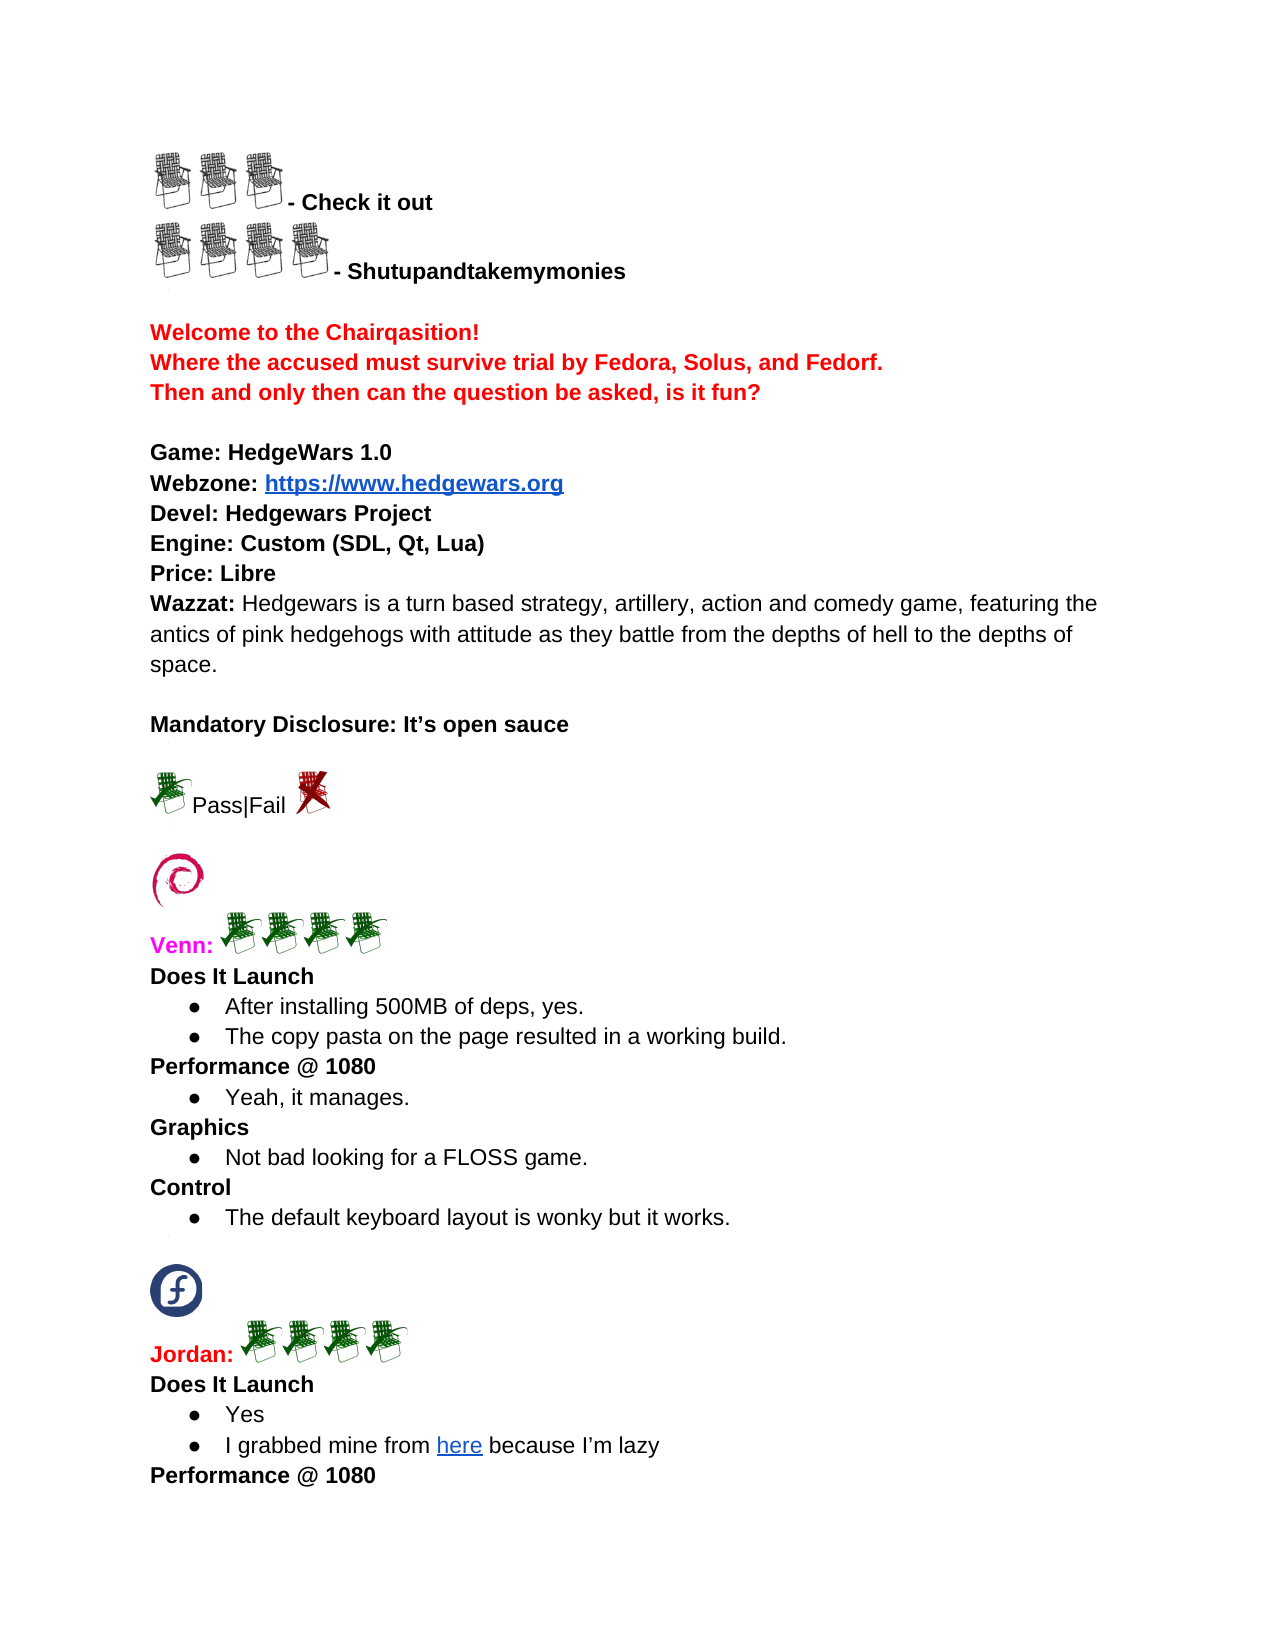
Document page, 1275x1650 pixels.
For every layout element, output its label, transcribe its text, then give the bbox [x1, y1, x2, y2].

picture [292, 771, 335, 814]
list Yeah, it manages. [187, 1083, 1125, 1110]
text Graphics [150, 1114, 1125, 1140]
text Pass|Fail [150, 772, 1125, 819]
text Does It Launch [150, 963, 1125, 989]
text Venn: [150, 853, 1125, 959]
text Game: HedgeWars 1.0 [150, 439, 1125, 466]
text - Shutupandtakemymonies [150, 219, 1125, 284]
text Where the accused must survive trial by Fedora, Solus, and Fedorf. [150, 349, 1125, 375]
list Yes [187, 1401, 1125, 1428]
text Does It Launch [150, 1371, 1125, 1398]
text Price: Libre [150, 560, 1125, 587]
text Devel: Hedgewars Project [150, 500, 1125, 526]
text Then and only then can the question be asked, is it fun? [150, 379, 1125, 405]
text Jordan: [150, 1265, 1125, 1367]
picture [150, 1264, 203, 1317]
text - Check it out [150, 150, 1125, 215]
list Not bad looking for a FLOSS game. [187, 1144, 1125, 1170]
text Performance @ 1080 [150, 1053, 1125, 1080]
text Performance @ 1080 [150, 1462, 1125, 1488]
list The default keyboard layout is wonky but it works. [187, 1204, 1125, 1231]
picture [150, 150, 288, 211]
picture [220, 912, 388, 954]
picture [150, 852, 206, 909]
list The copy pasta on the page resulted in a working build. [187, 1023, 1125, 1049]
text Control [150, 1174, 1125, 1201]
text Webzone: https://www.hedgewars.org [150, 469, 1125, 496]
list After installing 500MB of deps, yes. [187, 993, 1125, 1019]
text Wazzat: Hedgewars is a turn based strategy, artillery, action and comedy game, featuring the antics of pink hedgehogs with attitude as they battle from the depths of hell to the depths of space. [150, 590, 1125, 677]
picture [150, 219, 334, 280]
picture [240, 1320, 408, 1363]
text Mandatory Disclosure: It’s open sauce [150, 711, 1125, 738]
text Engine: Custom (SDL, Qt, Lua) [150, 530, 1125, 556]
picture [150, 772, 192, 814]
list I grabbed mine from here because I’m lazy [187, 1432, 1125, 1458]
text Welcome to the Chairqasition! [150, 318, 1125, 345]
